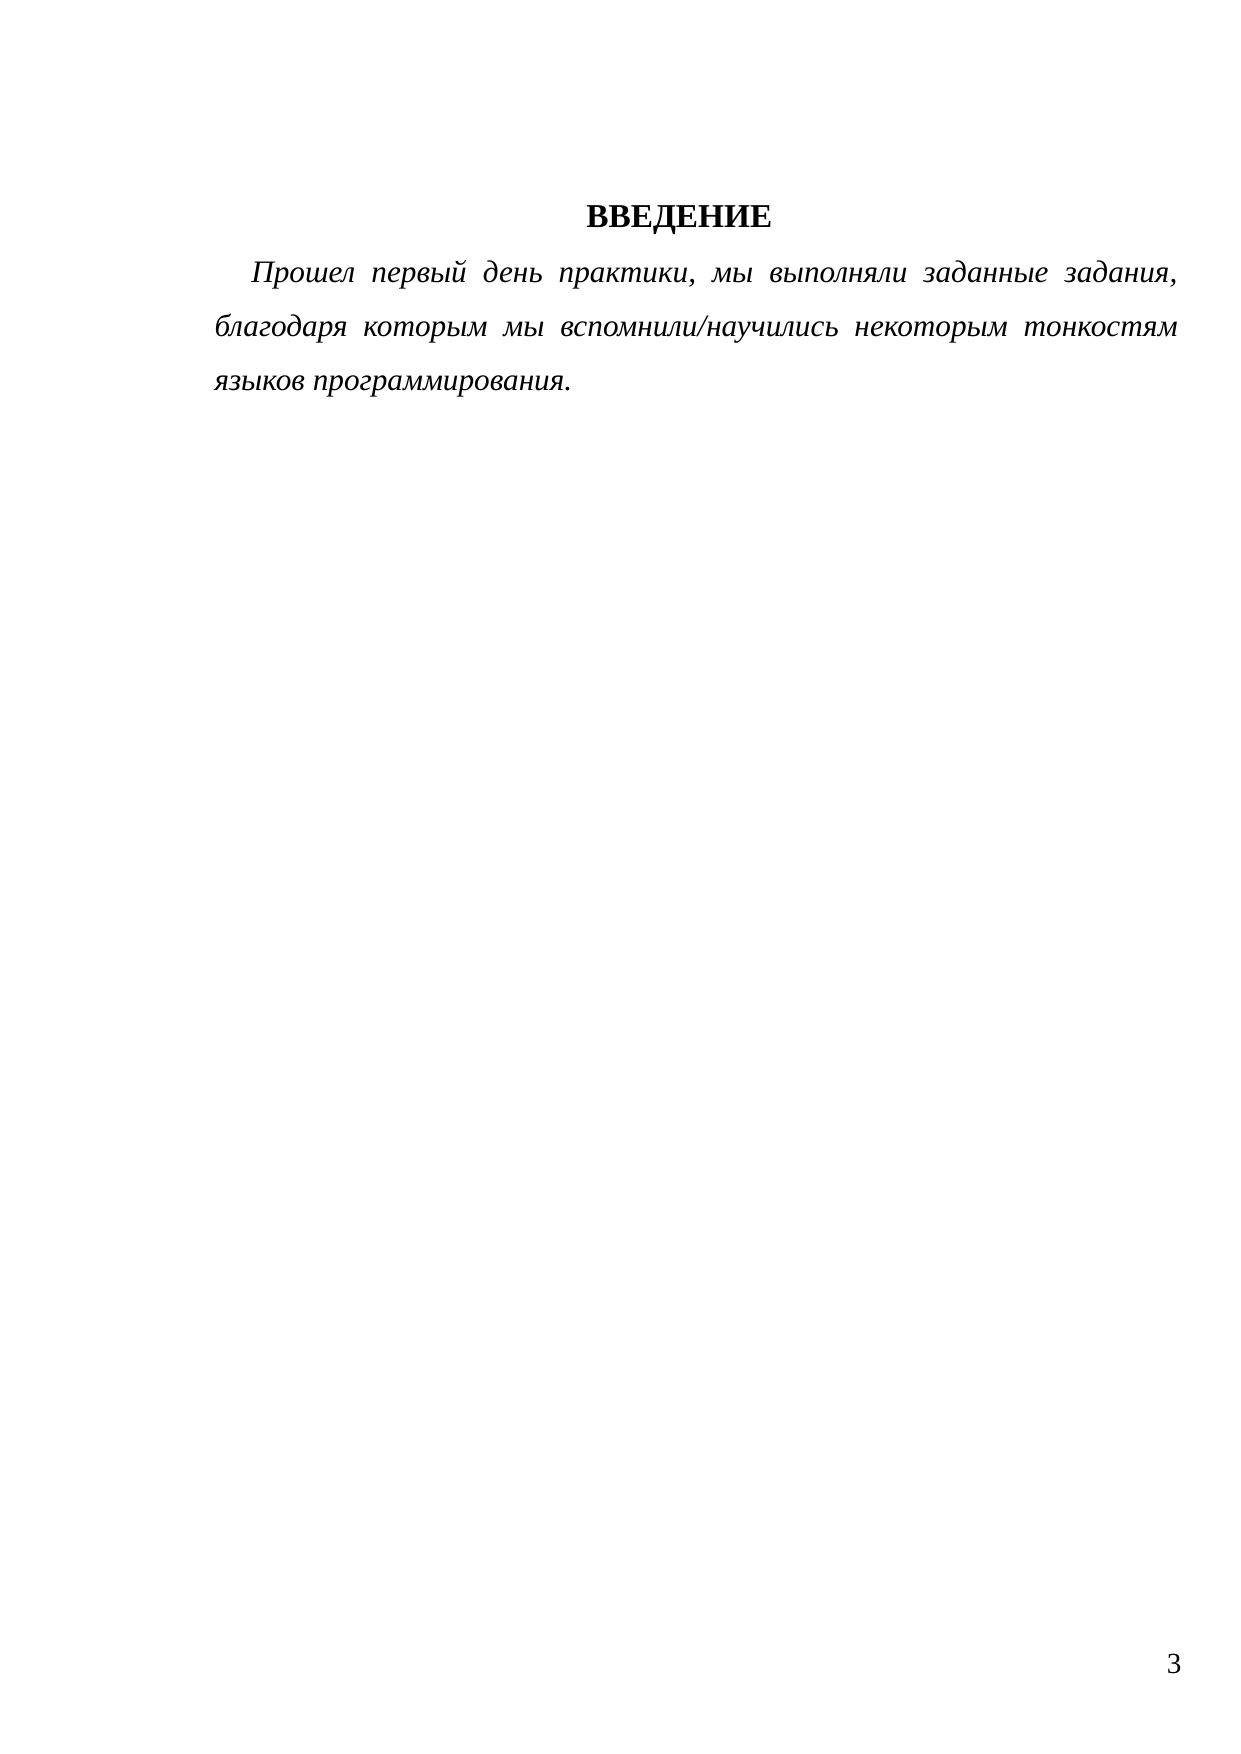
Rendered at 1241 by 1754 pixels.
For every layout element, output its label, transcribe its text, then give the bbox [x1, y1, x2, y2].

subtitle ВВЕДЕНИЕ [177, 196, 1181, 234]
text Прошел первый день практики, мы выполняли заданные задания, благодаря которым мы вспомнили/научились некоторым тонкостям языков программирования. [214, 253, 1181, 397]
